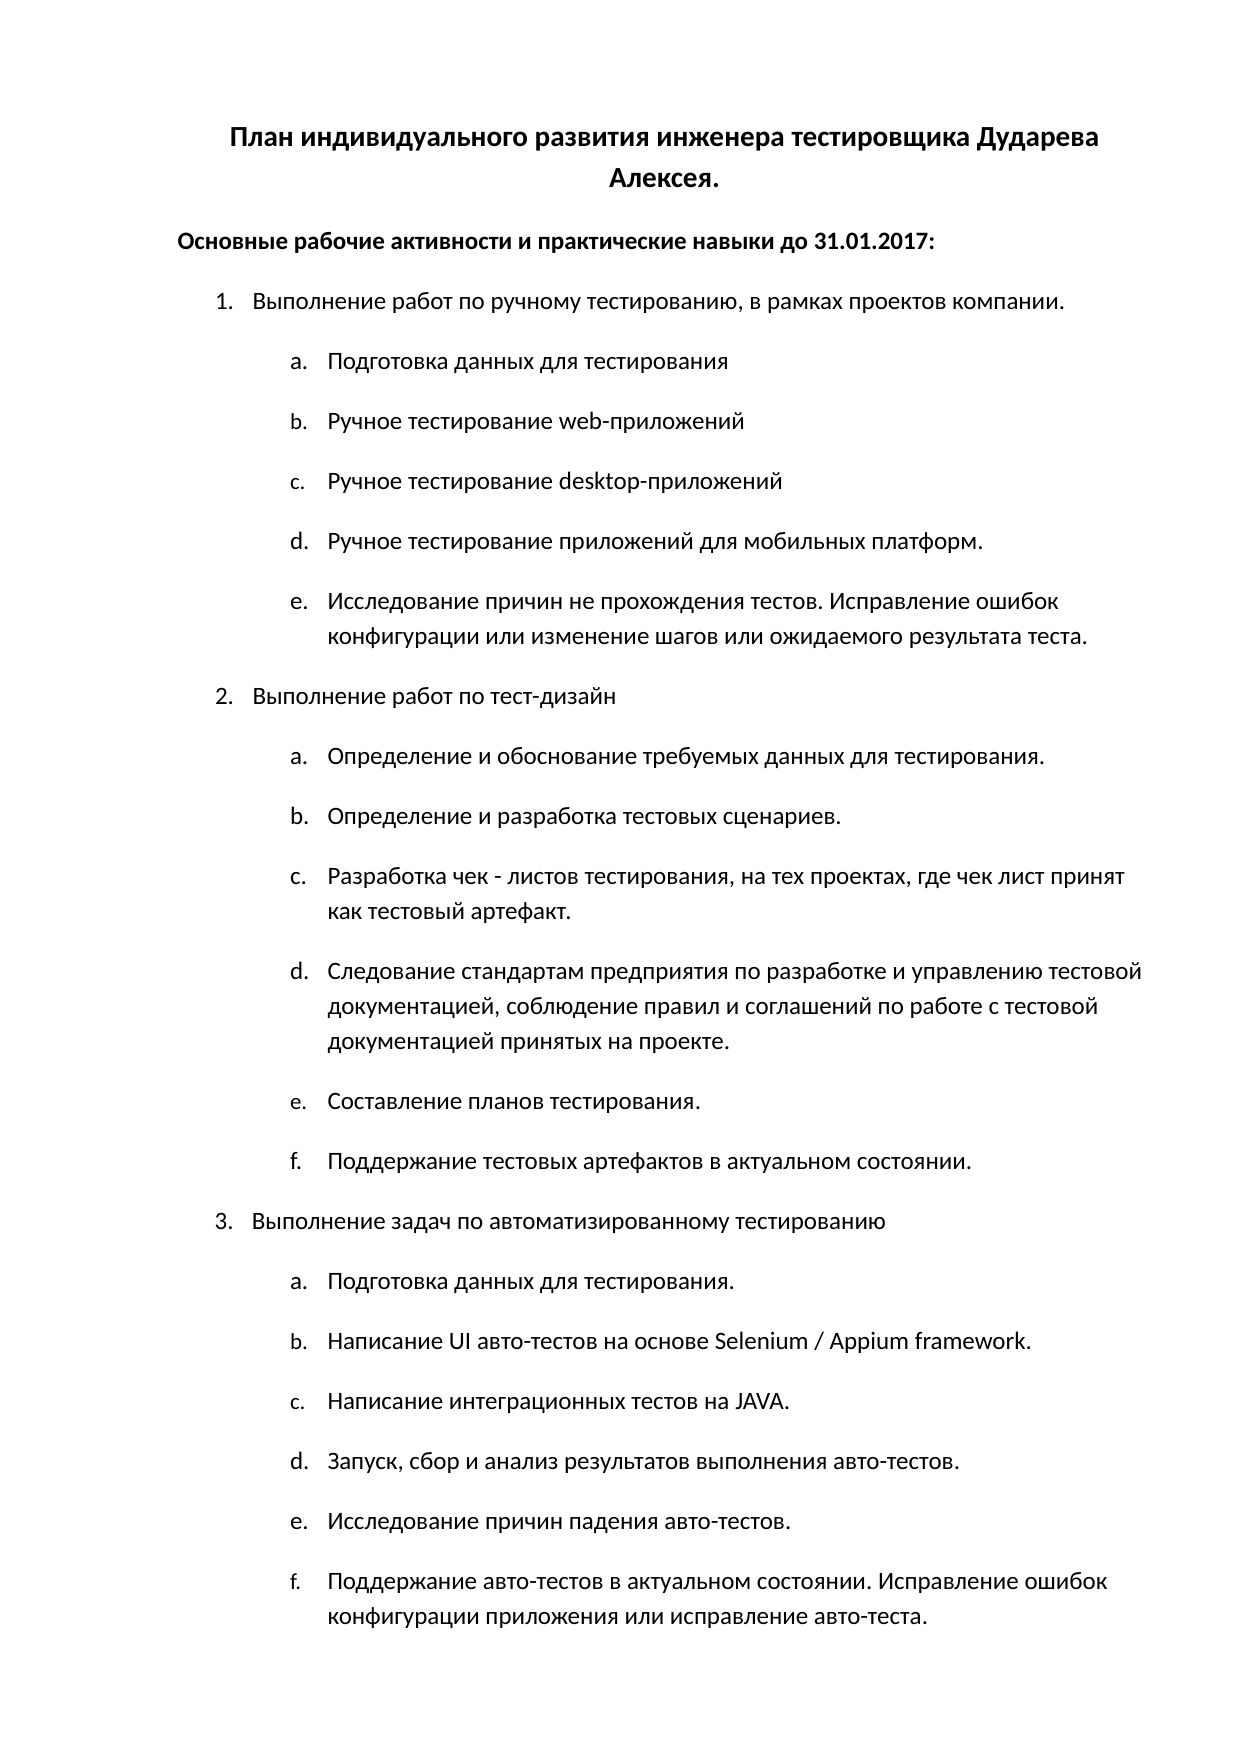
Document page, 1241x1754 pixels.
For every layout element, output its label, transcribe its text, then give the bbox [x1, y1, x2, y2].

list Исследование причин падения авто-тестов. [290, 1505, 1152, 1536]
list Написание интеграционных тестов на JAVA. [290, 1385, 1152, 1416]
list Ручное тестирование desktop-приложений [290, 465, 1152, 496]
list Исследование причин не прохождения тестов. Исправление ошибок конфигурации или изменение шагов или ожидаемого результата теста. [290, 585, 1152, 651]
list Подготовка данных для тестирования. [290, 1265, 1152, 1296]
list Ручное тестирование приложений для мобильных платформ. [290, 525, 1152, 556]
list Запуск, сбор и анализ результатов выполнения авто-тестов. [290, 1445, 1152, 1476]
text План индивидуального развития инженера тестировщика Дударева Алексея. [177, 118, 1152, 195]
list Поддержание авто-тестов в актуальном состоянии. Исправление ошибок конфигурации приложения или исправление авто-теста. [290, 1565, 1152, 1631]
list Следование стандартам предприятия по разработке и управлению тестовой документацией, соблюдение правил и соглашений по работе с тестовой документацией принятых на проекте. [290, 955, 1152, 1056]
list Составление планов тестирования. [290, 1085, 1152, 1116]
list Определение и обоснование требуемых данных для тестирования. [290, 740, 1152, 771]
list Выполнение работ по ручному тестированию, в рамках проектов компании. [215, 285, 1152, 316]
list Выполнение задач по автоматизированному тестированию [214, 1205, 1152, 1236]
list Ручное тестирование web-приложений [290, 405, 1152, 436]
list Определение и разработка тестовых сценариев. [290, 800, 1152, 831]
list Поддержание тестовых артефактов в актуальном состоянии. [290, 1145, 1152, 1176]
list Подготовка данных для тестирования [290, 345, 1152, 376]
list Написание UI авто-тестов на основе Selenium / Appium framework. [290, 1325, 1152, 1356]
list Разработка чек - листов тестирования, на тех проектах, где чек лист принят как тестовый артефакт. [290, 860, 1152, 926]
list Выполнение работ по тест-дизайн [215, 680, 1152, 711]
text Основные рабочие активности и практические навыки до 31.01.2017: [177, 225, 1152, 256]
